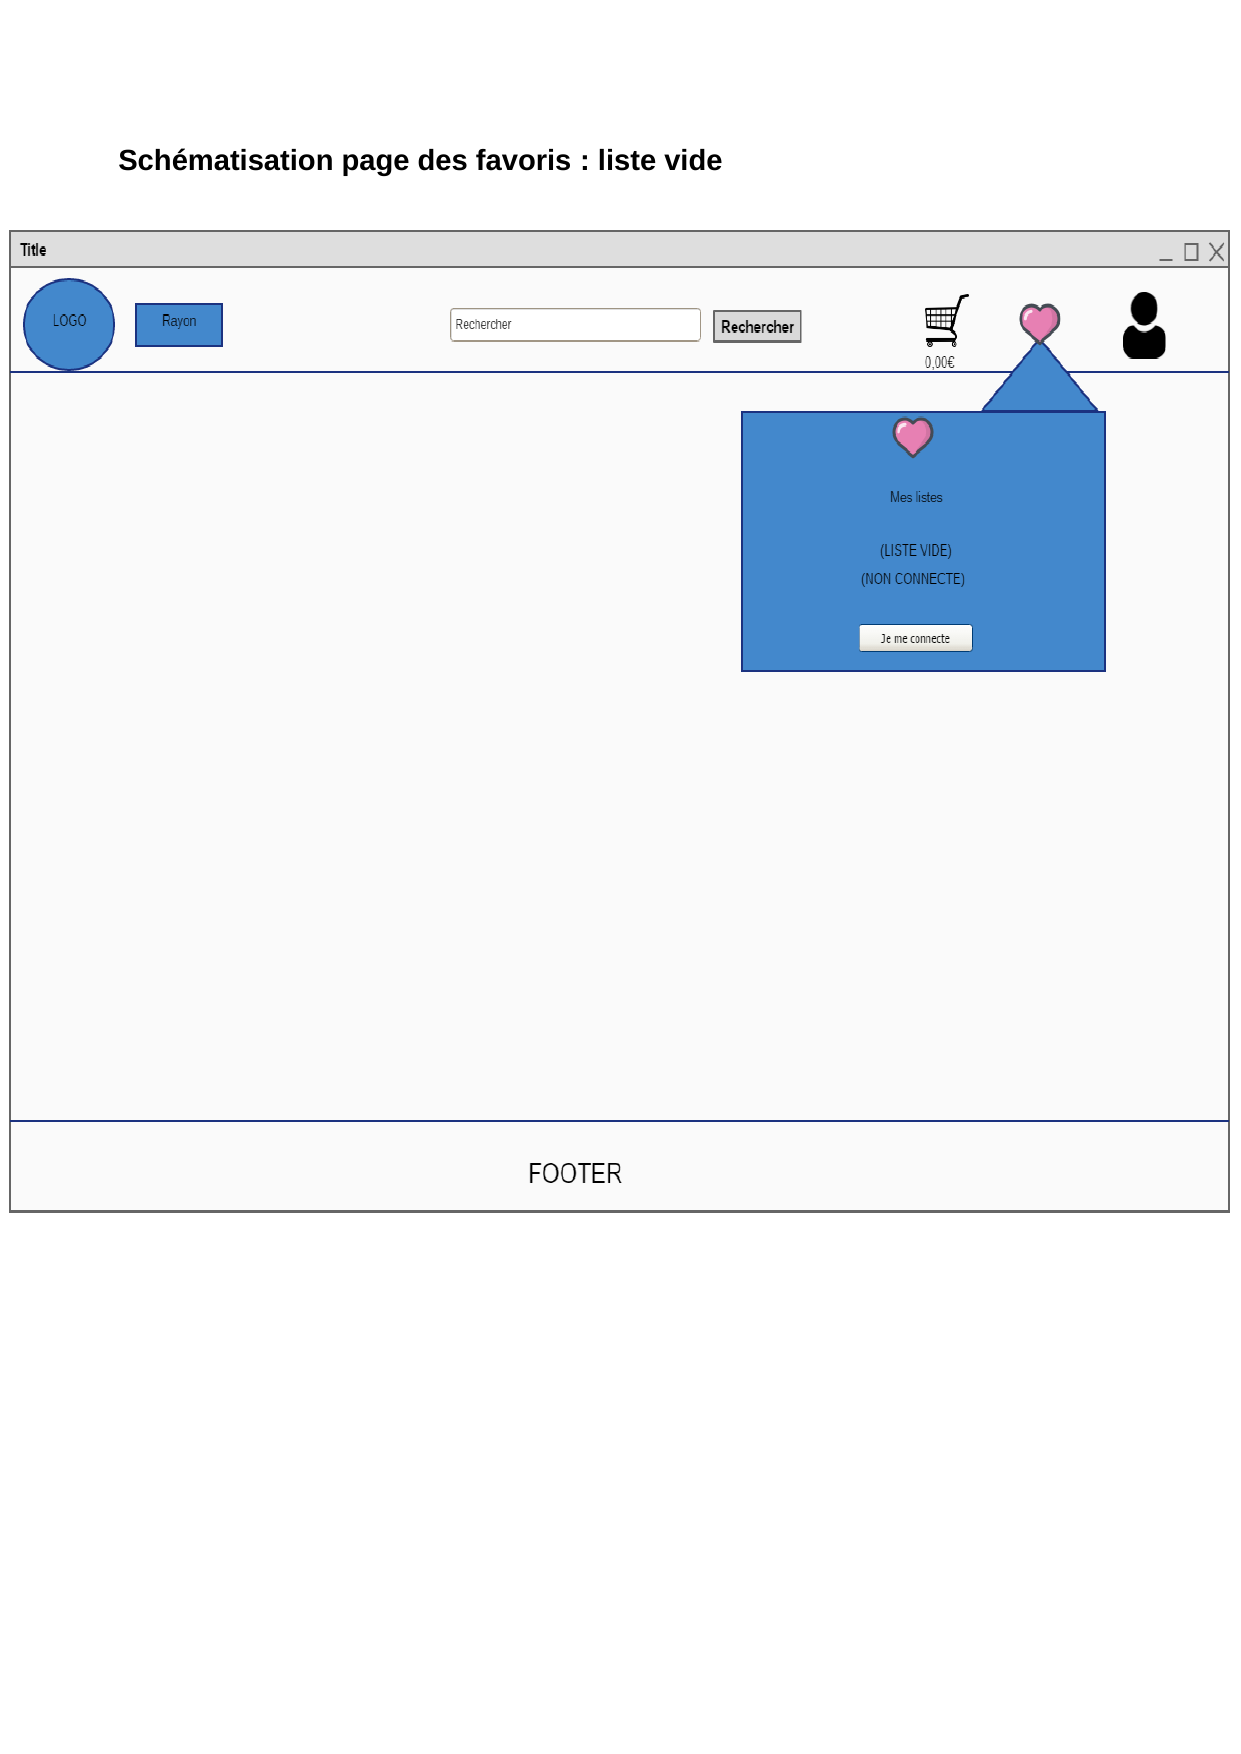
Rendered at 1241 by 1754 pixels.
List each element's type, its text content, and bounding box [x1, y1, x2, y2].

picture [7, 230, 1233, 1221]
subtitle Schématisation page des favoris : liste vide [118, 143, 1122, 177]
